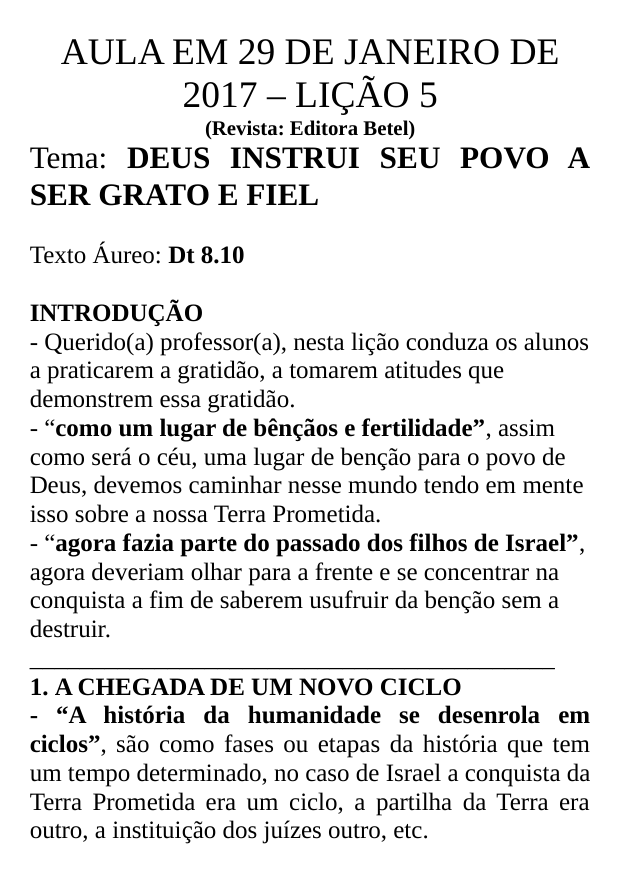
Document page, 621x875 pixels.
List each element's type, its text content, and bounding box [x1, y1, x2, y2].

text __________________________________________ [29, 643, 591, 672]
text - “agora fazia parte do passado dos filhos de Israel”, agora deveriam olhar para a frente e se concentrar na conquista a fim de saberem usufruir da benção sem a destruir. [29, 528, 591, 643]
text (Revista: Editora Betel) [29, 116, 591, 140]
text - “A história da humanidade se desenrola em ciclos”, são como fases ou etapas da história que tem um tempo determinado, no caso de Israel a conquista da Terra Prometida era um ciclo, a partilha da Terra era outro, a instituição dos juízes outro, etc. [29, 700, 591, 844]
text AULA EM 29 DE JANEIRO DE 2017 – LIÇÃO 5 [29, 29, 591, 116]
text Tema: Deus Instrui Seu Povo a ser Grato e Fiel [29, 140, 591, 212]
text - Querido(a) professor(a), nesta lição conduza os alunos a praticarem a gratidão, a tomarem atitudes que demonstrem essa gratidão. [29, 327, 591, 413]
text INTRODUÇÃO [29, 298, 591, 327]
text 1. A chegada de um novo ciclo [29, 672, 591, 700]
text - “como um lugar de bênçãos e fertilidade”, assim como será o céu, uma lugar de benção para o povo de Deus, devemos caminhar nesse mundo tendo em mente isso sobre a nossa Terra Prometida. [29, 413, 591, 528]
text Texto Áureo: Dt 8.10 [29, 240, 591, 269]
